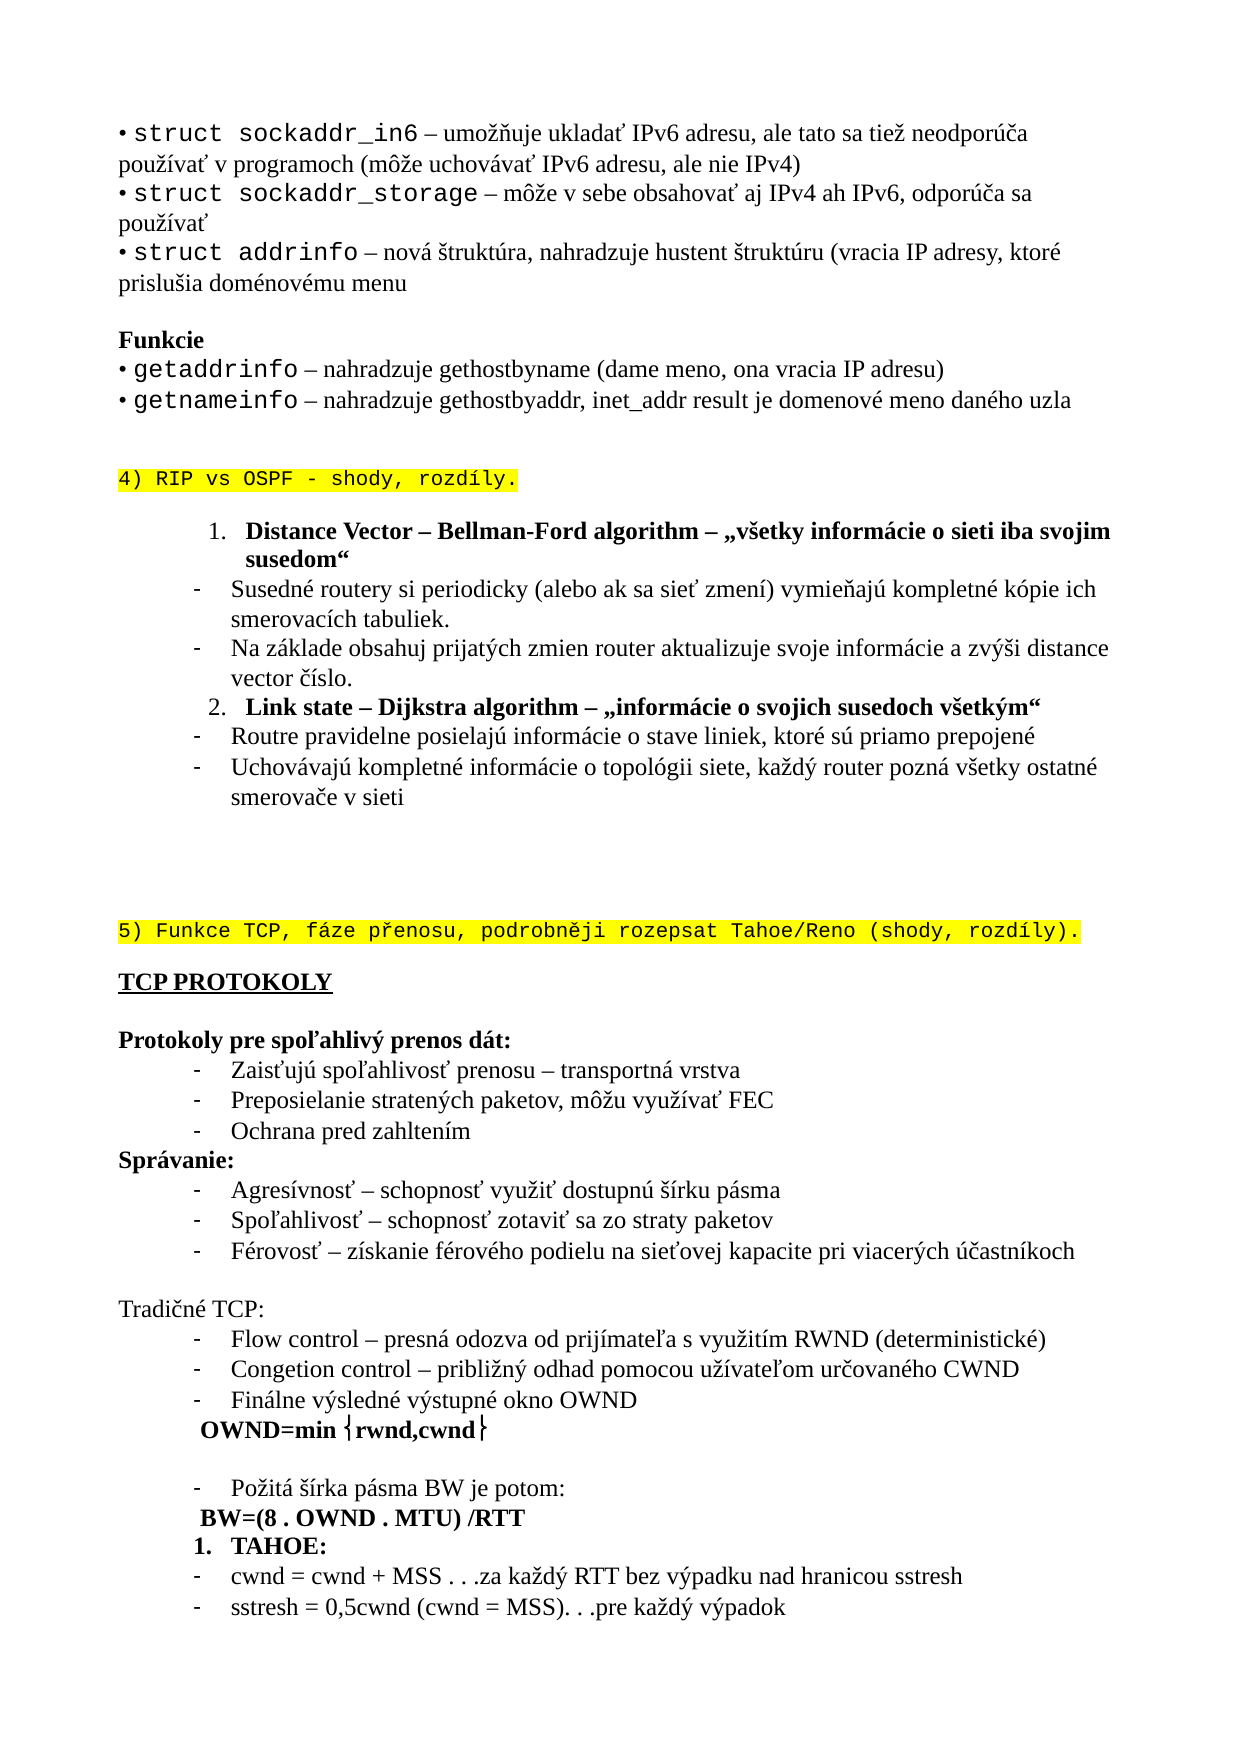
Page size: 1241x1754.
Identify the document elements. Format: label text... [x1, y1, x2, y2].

text 4) RIP vs OSPF - shody, rozdíly. [118, 468, 1122, 492]
list Distance Vector – Bellman-Ford algorithm – „všetky informácie o sieti iba svojim susedom“ [208, 516, 1122, 573]
list Férovosť – získanie férového podielu na sieťovej kapacite pri viacerých účastníkoch [193, 1235, 1122, 1266]
text Funkcie [118, 326, 1122, 354]
text OWND=min rwnd,cwnd [126, 1415, 1122, 1443]
list sstresh = 0,5cwnd (cwnd = MSS). . .pre každý výpadok [193, 1591, 1122, 1621]
list Link state – Dijkstra algorithm – „informácie o svojich susedoch všetkým“ [208, 692, 1122, 721]
list TAHOE: [193, 1531, 1122, 1560]
list Uchovávajú kompletné informácie o topológii siete, každý router pozná všetky ostatné smerovače v sieti [193, 751, 1122, 810]
list Finálne výsledné výstupné okno OWND [193, 1384, 1122, 1415]
list Spoľahlivosť – schopnosť zotaviť sa zo straty paketov [193, 1204, 1122, 1235]
text • getnameinfo – nahradzuje gethostbyaddr, inet_addr result je domenové meno daného uzla [118, 385, 1122, 416]
list Congetion control – približný odhad pomocou užívateľom určovaného CWND [193, 1354, 1122, 1384]
list Preposielanie stratených paketov, môžu využívať FEC [193, 1084, 1122, 1115]
list Routre pravidelne posielajú informácie o stave liniek, ktoré sú priamo prepojené [193, 721, 1122, 751]
list Agresívnosť – schopnosť využiť dostupnú šírku pásma [193, 1174, 1122, 1204]
text • struct sockaddr_in6 – umožňuje ukladať IPv6 adresu, ale tato sa tiež neodporúča používať v programoch (môže uchovávať IPv6 adresu, ale nie IPv4) [118, 118, 1122, 178]
list Susedné routery si periodicky (alebo ak sa sieť zmení) vymieňajú kompletné kópie ich smerovacích tabuliek. [193, 573, 1122, 632]
list Ochrana pred zahltením [193, 1115, 1122, 1145]
text Správanie: [118, 1145, 1122, 1174]
text Protokoly pre spoľahlivý prenos dát: [118, 1025, 1122, 1054]
list Požitá šírka pásma BW je potom: [193, 1472, 1122, 1503]
text Tradičné TCP: [118, 1294, 1122, 1323]
text BW=(8 . OWND . MTU) /RTT [200, 1503, 1122, 1531]
list Zaisťujú spoľahlivosť prenosu – transportná vrstva [193, 1054, 1122, 1084]
text • struct sockaddr_storage – môže v sebe obsahovať aj IPv4 ah IPv6, odporúča sa používať [118, 178, 1122, 237]
text TCP PROTOKOLY [118, 967, 1122, 996]
list Flow control – presná odozva od prijímateľa s využitím RWND (deterministické) [193, 1323, 1122, 1354]
text • getaddrinfo – nahradzuje gethostbyname (dame meno, ona vracia IP adresu) [118, 354, 1122, 385]
text 5) Funkce TCP, fáze přenosu, podrobněji rozepsat Tahoe/Reno (shody, rozdíly). [118, 920, 1122, 944]
list cwnd = cwnd + MSS . . .za každý RTT bez výpadku nad hranicou sstresh [193, 1560, 1122, 1591]
text • struct addrinfo – nová štruktúra, nahradzuje hustent štruktúru (vracia IP adresy, ktoré prislušia doménovému menu [118, 237, 1122, 297]
list Na základe obsahuj prijatých zmien router aktualizuje svoje informácie a zvýši distance vector číslo. [193, 632, 1122, 692]
